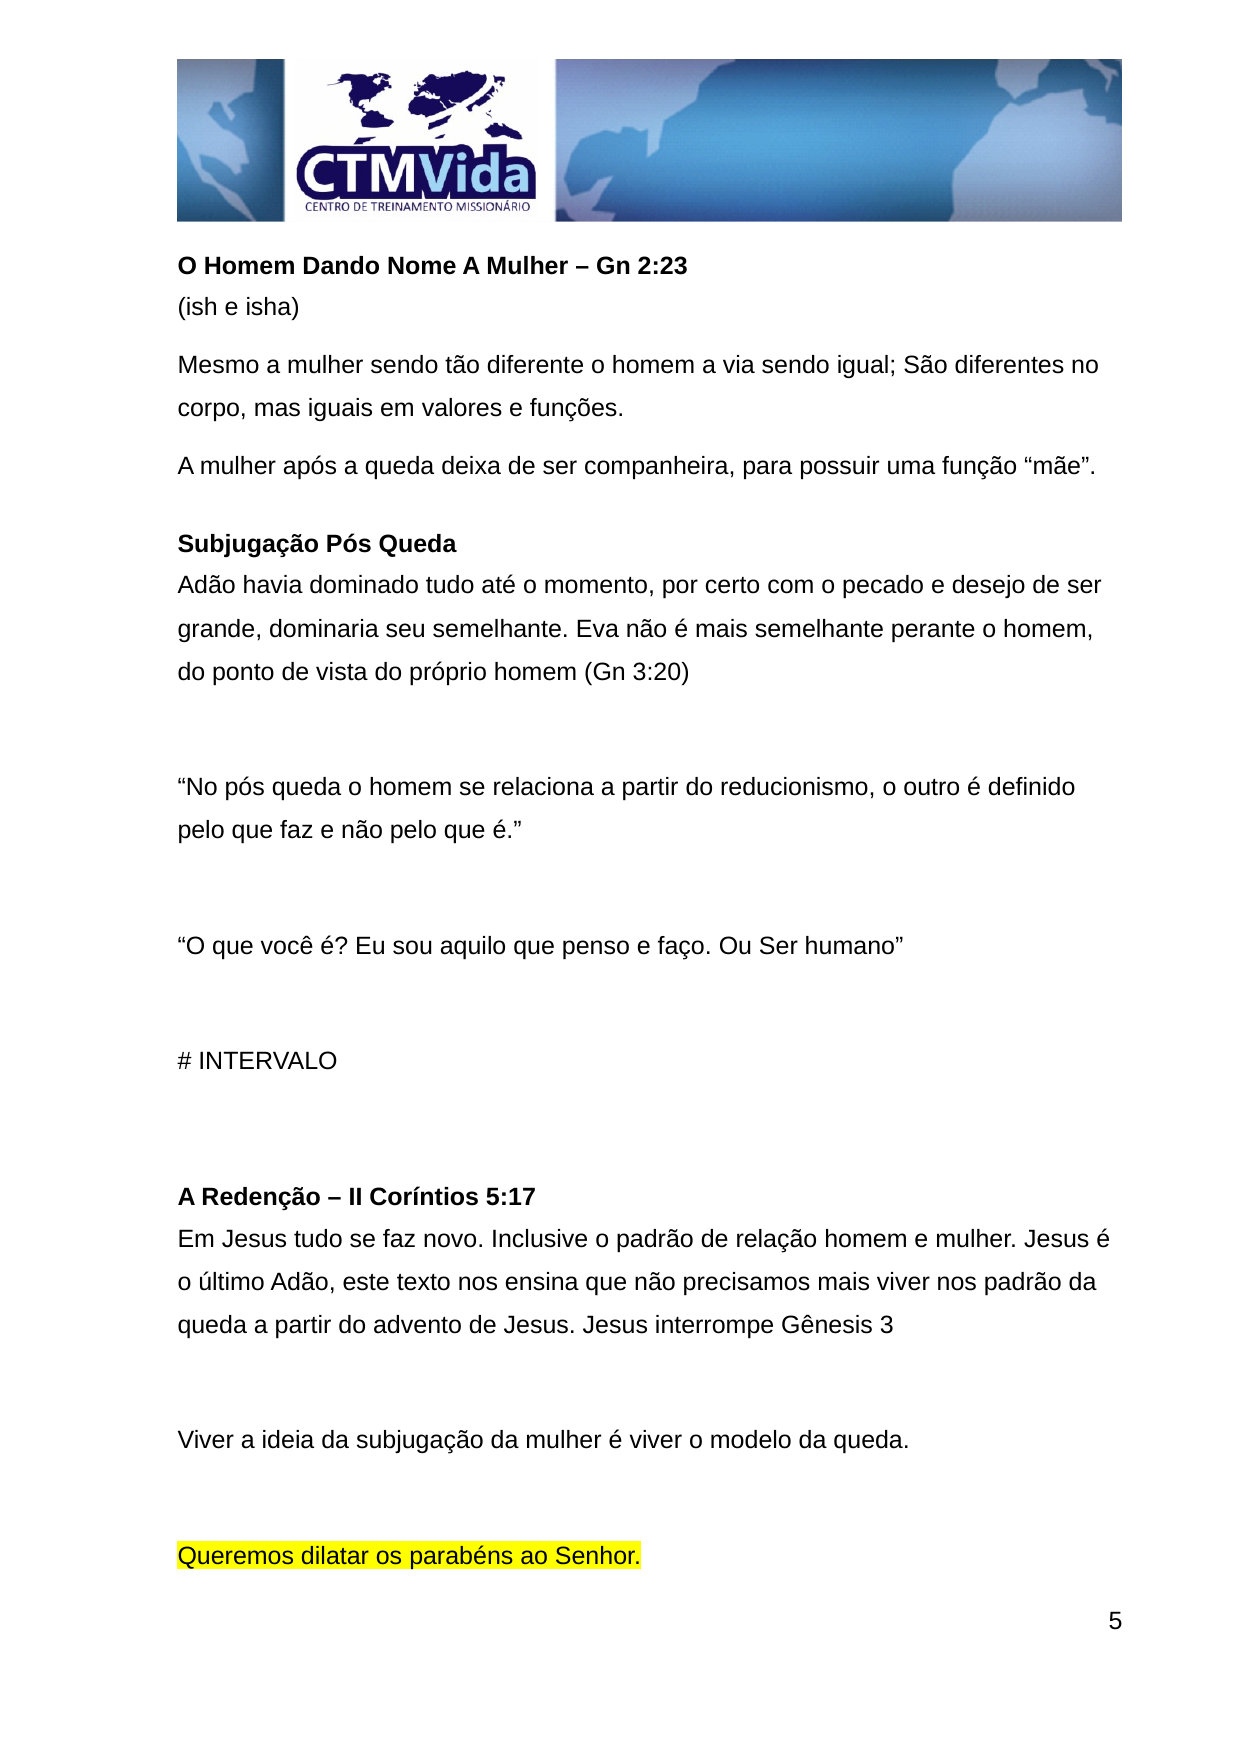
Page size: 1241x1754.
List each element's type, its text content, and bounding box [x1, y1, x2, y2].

text A mulher após a queda deixa de ser companheira, para possuir uma função “mãe”. [177, 451, 1122, 479]
text Em Jesus tudo se faz novo. Inclusive o padrão de relação homem e mulher. Jesus é o último Adão, este texto nos ensina que não precisamos mais viver nos padrão da queda a partir do advento de Jesus. Jesus interrompe Gênesis 3 [177, 1224, 1122, 1339]
picture [177, 59, 1122, 222]
text # INTERVALO [177, 1046, 1122, 1075]
text Mesmo a mulher sendo tão diferente o homem a via sendo igual; São diferentes no corpo, mas iguais em valores e funções. [177, 350, 1122, 422]
text “No pós queda o homem se relaciona a partir do reducionismo, o outro é definido pelo que faz e não pelo que é.” [177, 772, 1122, 844]
text Queremos dilatar os parabéns ao Senhor. [177, 1541, 1122, 1569]
text Viver a ideia da subjugação da mulher é viver o modelo da queda. [177, 1425, 1122, 1454]
subtitle O homem dando nome a mulher – Gn 2:23 [177, 251, 1122, 280]
text Adão havia dominado tudo até o momento, por certo com o pecado e desejo de ser grande, dominaria seu semelhante. Eva não é mais semelhante perante o homem, do ponto de vista do próprio homem (Gn 3:20) [177, 571, 1122, 686]
text (ish e isha) [177, 292, 1122, 321]
subtitle Subjugação pós queda [177, 529, 1122, 558]
subtitle A redenção – II Coríntios 5:17 [177, 1182, 1122, 1211]
text “O que você é? Eu sou aquilo que penso e faço. Ou Ser humano” [177, 931, 1122, 959]
